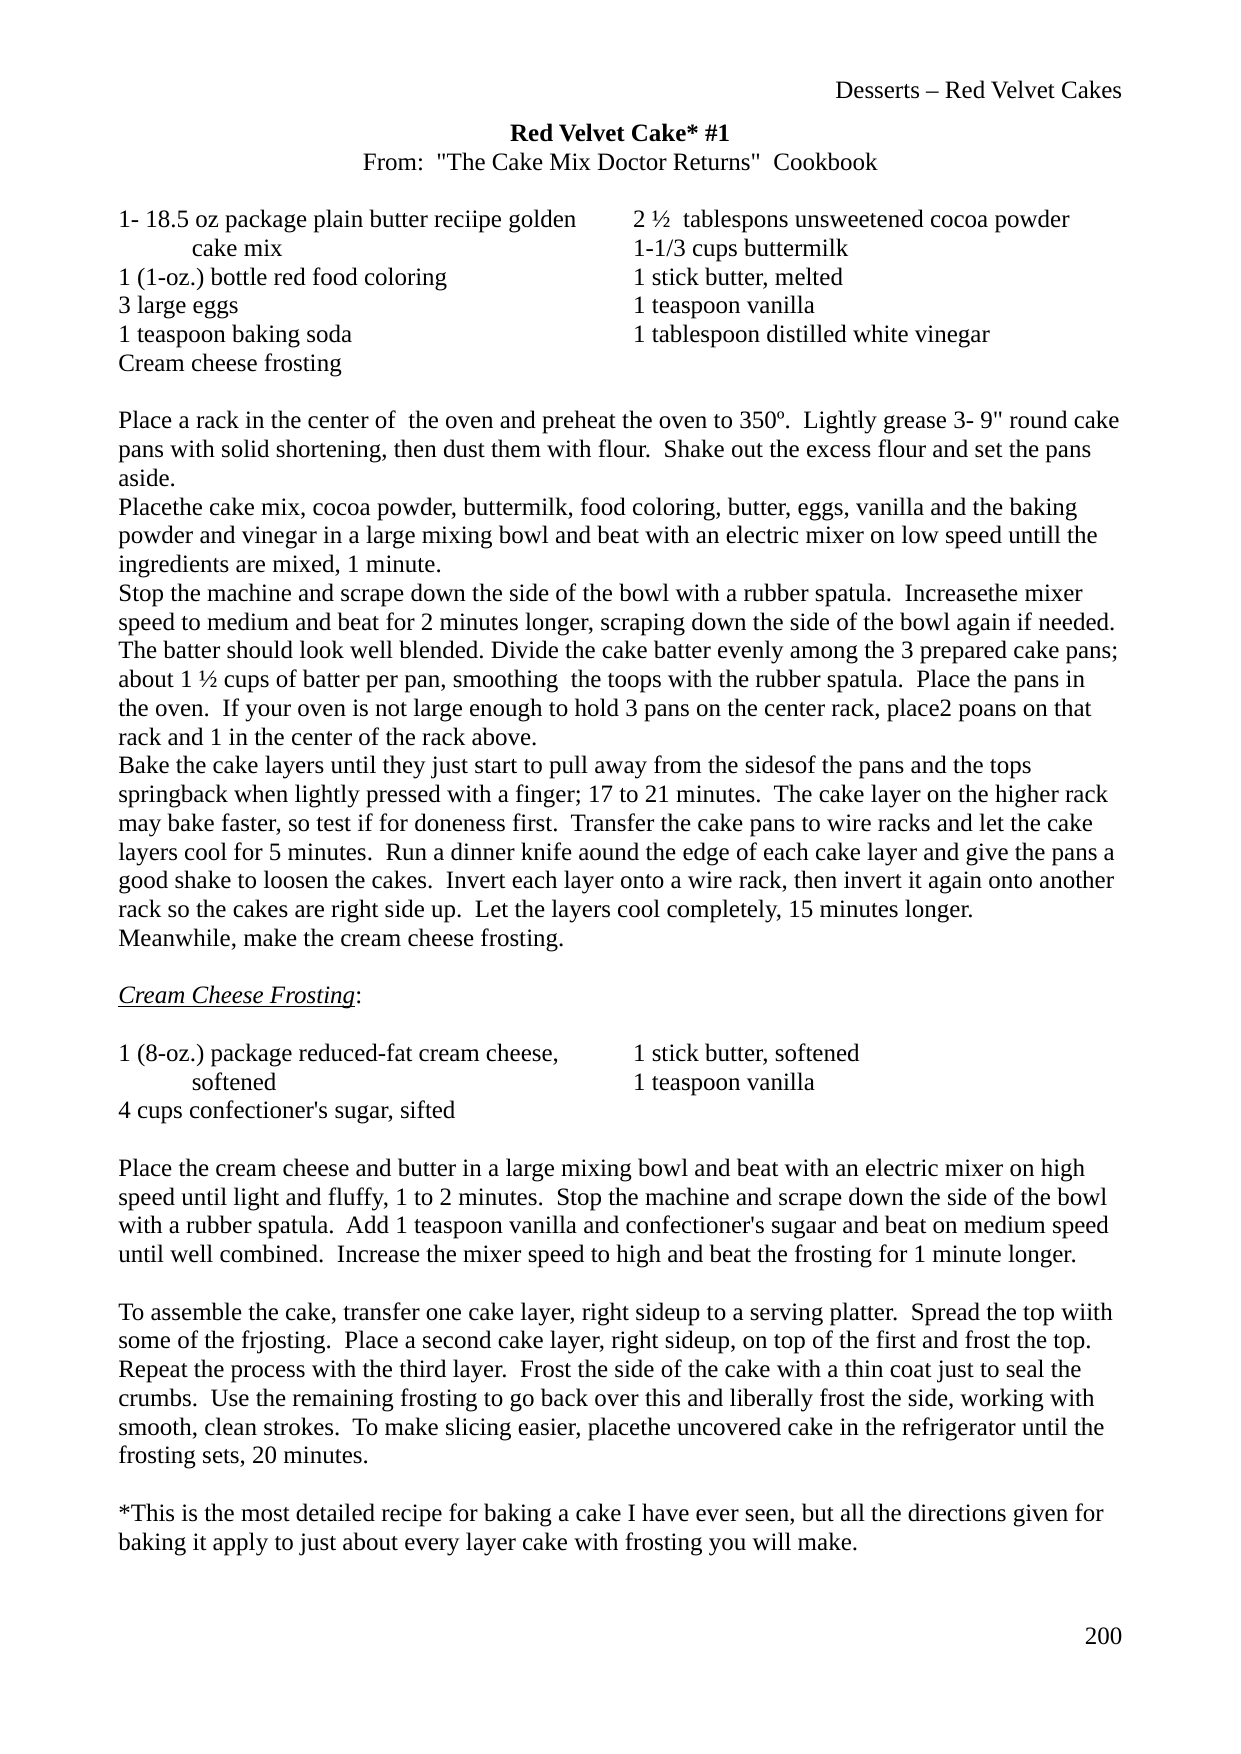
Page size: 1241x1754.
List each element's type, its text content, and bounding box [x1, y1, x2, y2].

text 1 (8-oz.) package reduced-fat cream cheese, 1 stick butter, softened [118, 1038, 1122, 1067]
text 4 cups confectioner's sugar, sifted [118, 1096, 1122, 1124]
text Bake the cake layers until they just start to pull away from the sidesof the pans and the tops springback when lightly pressed with a finger; 17 to 21 minutes. The cake layer on the higher rack may bake faster, so test if for doneness first. Transfer the cake pans to wire racks and let the cake layers cool for 5 minutes. Run a dinner knife aound the edge of each cake layer and give the pans a good shake to loosen the cakes. Invert each layer onto a wire rack, then invert it again onto another rack so the cakes are right side up. Let the layers cool completely, 15 minutes longer. [118, 751, 1122, 923]
text 1- 18.5 oz package plain butter reciipe golden 2 ½ tablespons unsweetened cocoa powder [118, 204, 1122, 233]
text 1 teaspoon baking soda 1 tablespoon distilled white vinegar [118, 319, 1122, 348]
text From: "The Cake Mix Doctor Returns" Cookbook [118, 147, 1122, 176]
text *This is the most detailed recipe for baking a cake I have ever seen, but all the directions given for baking it apply to just about every layer cake with frosting you will make. [118, 1498, 1122, 1556]
text Place the cream cheese and butter in a large mixing bowl and beat with an electric mixer on high speed until light and fluffy, 1 to 2 minutes. Stop the machine and scrape down the side of the bowl with a rubber spatula. Add 1 teaspoon vanilla and confectioner's sugaar and beat on medium speed until well combined. Increase the mixer speed to high and beat the frosting for 1 minute longer. [118, 1153, 1122, 1268]
text Cream Cheese Frosting: [118, 981, 1122, 1009]
text To assemble the cake, transfer one cake layer, right sideup to a serving platter. Spread the top wiith some of the frjosting. Place a second cake layer, right sideup, on top of the first and frost the top. Repeat the process with the third layer. Frost the side of the cake with a thin coat just to seal the crumbs. Use the remaining frosting to go back over this and liberally frost the side, working with smooth, clean strokes. To make slicing easier, placethe uncovered cake in the refrigerator until the frosting sets, 20 minutes. [118, 1297, 1122, 1469]
text Cream cheese frosting [118, 348, 1122, 377]
text Stop the machine and scrape down the side of the bowl with a rubber spatula. Increasethe mixer speed to medium and beat for 2 minutes longer, scraping down the side of the bowl again if needed. The batter should look well blended. Divide the cake batter evenly among the 3 prepared cake pans; about 1 ½ cups of batter per pan, smoothing the toops with the rubber spatula. Place the pans in the oven. If your oven is not large enough to hold 3 pans on the center rack, place2 poans on that rack and 1 in the center of the rack above. [118, 578, 1122, 751]
text cake mix 1-1/3 cups buttermilk [118, 233, 1122, 262]
text Meanwhile, make the cream cheese frosting. [118, 923, 1122, 952]
text Red Velvet Cake* #1 [118, 118, 1122, 147]
text softened 1 teaspoon vanilla [118, 1067, 1122, 1096]
text Place a rack in the center of the oven and preheat the oven to 350º. Lightly grease 3- 9" round cake pans with solid shortening, then dust them with flour. Shake out the excess flour and set the pans aside. [118, 406, 1122, 492]
text 1 (1-oz.) bottle red food coloring 1 stick butter, melted [118, 262, 1122, 291]
text Placethe cake mix, cocoa powder, buttermilk, food coloring, butter, eggs, vanilla and the baking powder and vinegar in a large mixing bowl and beat with an electric mixer on low speed untill the ingredients are mixed, 1 minute. [118, 492, 1122, 578]
text 3 large eggs 1 teaspoon vanilla [118, 291, 1122, 319]
